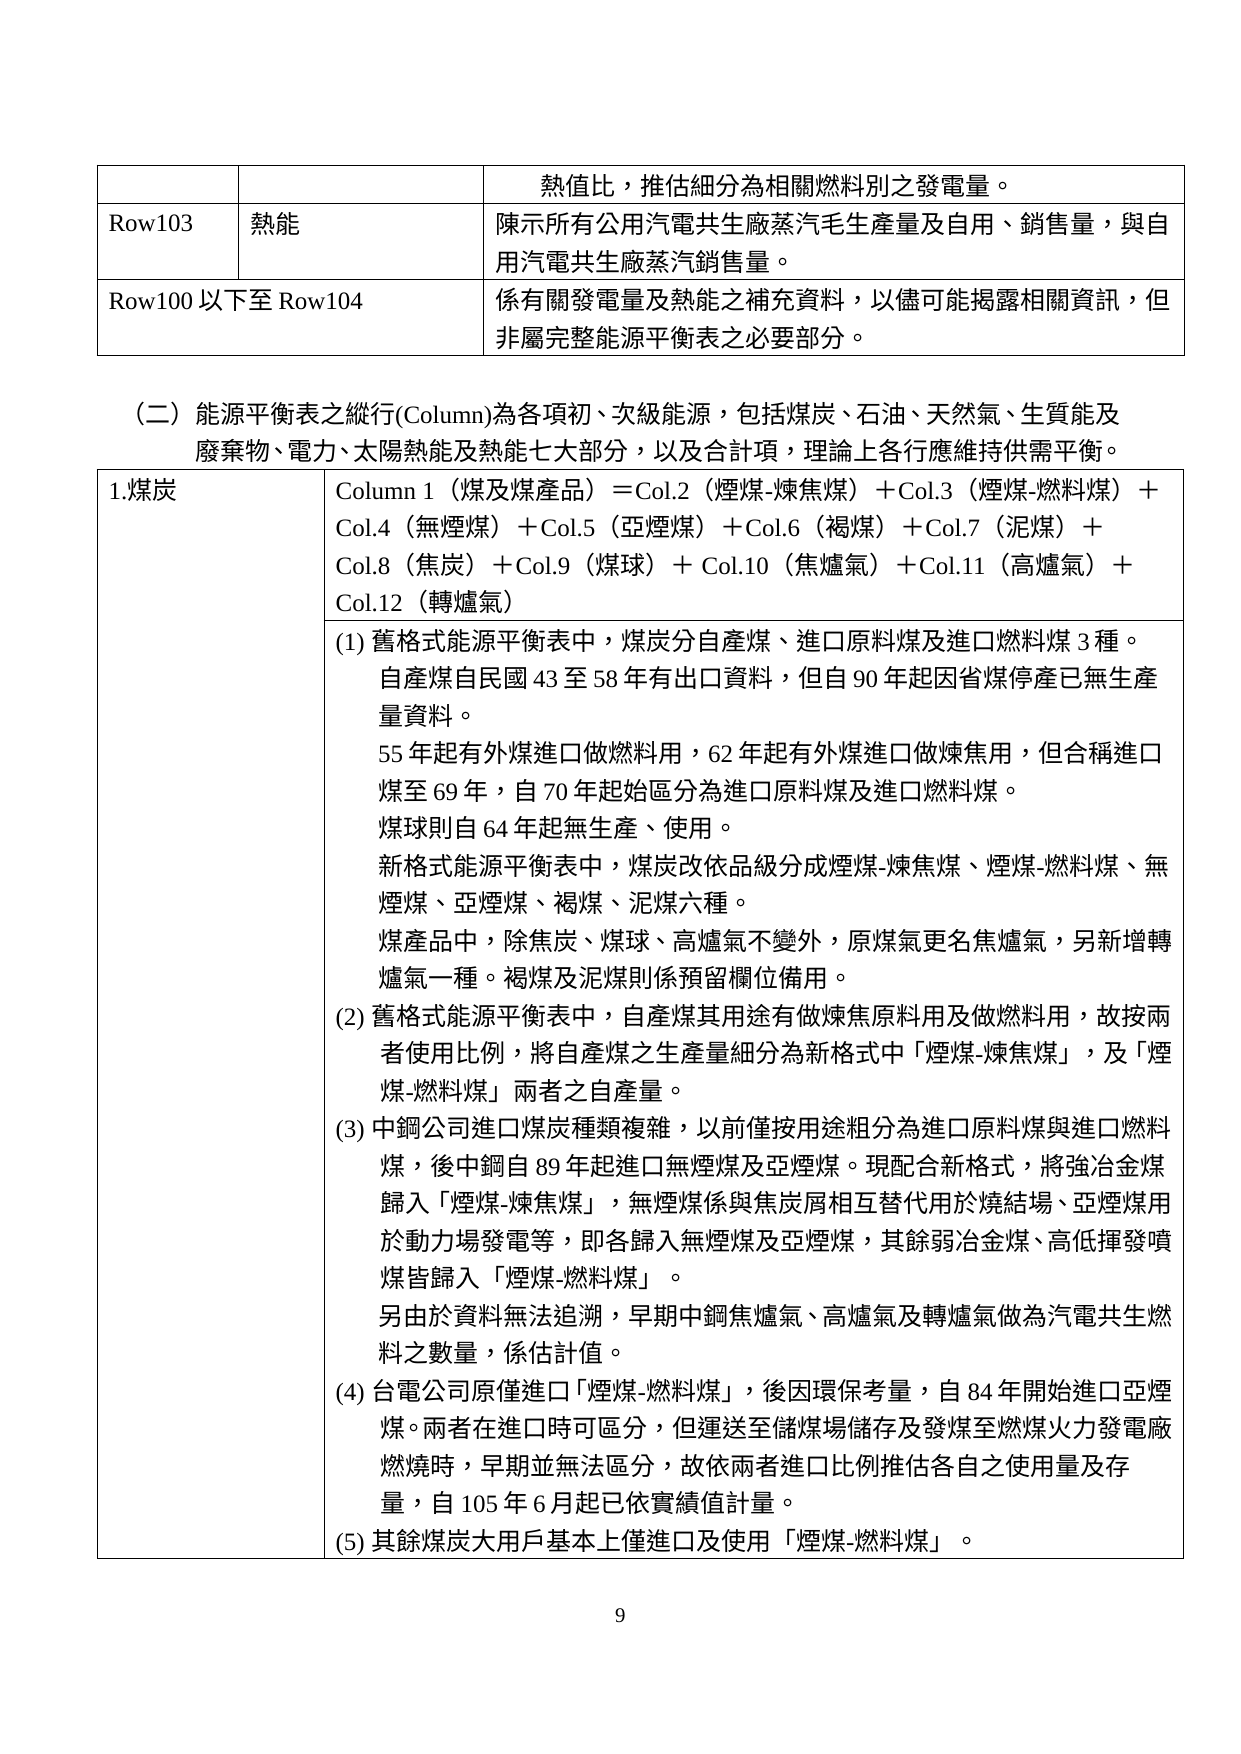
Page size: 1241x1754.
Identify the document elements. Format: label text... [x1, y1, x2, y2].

table_cell 陳示所有公用汽電共生廠蒸汽毛生產量及自用、銷售量，與自用汽電共生廠蒸汽銷售量。 [484, 204, 1184, 279]
table_cell 熱能 [239, 204, 483, 279]
table_cell 係有關發電量及熱能之補充資料，以儘可能揭露相關資訊，但非屬完整能源平衡表之必要部分。 [484, 280, 1184, 355]
table_cell (1) 舊格式能源平衡表中，煤炭分自產煤、進口原料煤及進口燃料煤 3種。 自產煤自民國43至58年有出口資料，但自90年起因省煤停產已無生產量資料。 55年起有外煤進口做燃料用，62年起有外煤進口做煉焦用，但合稱進口煤至69年，自70年起始區分為進口原料煤及進口燃料煤。 煤球則自64年起無生產、使用。 新格式能源平衡表中，煤炭改依品級分成煙煤-煉焦煤、煙煤-燃料煤、無煙煤、亞煙煤、褐煤、泥煤六種。 煤產品中，除焦炭、煤球、高爐氣不變外，原煤氣更名焦爐氣，另新增轉爐氣一種。褐煤及泥煤則係預留欄位備用。 (2) 舊格式能源平衡表中，自產煤其用途有做煉焦原料用及做燃料用，故按兩者使用比例，將自產煤之生產量細分為新格式中「煙煤-煉焦煤」，及「煙煤-燃料煤」兩者之自產量。 (3) 中鋼公司進口煤炭種類複雜，以前僅按用途粗分為進口原料煤與進口燃料煤，後中鋼自89年起進口無煙煤及亞煙煤。現配合新格式，將強冶金煤歸入「煙煤-煉焦煤」，無煙煤係與焦炭屑相互替代用於燒結場、亞煙煤用於動力場發電等，即各歸入無煙煤及亞煙煤，其餘弱冶金煤、高低揮發噴煤皆歸入「煙煤-燃料煤」。 另由於資料無法追溯，早期中鋼焦爐氣、高爐氣及轉爐氣做為汽電共生燃料之數量，係估計值。 (4) 台電公司原僅進口「煙煤-燃料煤」，後因環保考量，自84年開始進口亞煙煤。兩者在進口時可區分，但運送至儲煤場儲存及發煤至燃煤火力發電廠燃燒時，早期並無法區分，故依兩者進口比例推估各自之使用量及存量，自105年6月起已依實績值計量。 (5) 其餘煤炭大用戶基本上僅進口及使用「煙煤-燃料煤」。 [325, 621, 1183, 1558]
table_header 1.煤炭 [98, 470, 324, 1558]
text （二）能源平衡表之縱行(Column)為各項初、次級能源，包括煤炭、石油、天然氣、生質能及廢棄物、電力、太陽熱能及熱能七大部分，以及合計項，理論上各行應維持供需平衡。 [120, 394, 1120, 469]
table_cell Row103 [98, 204, 238, 279]
table_cell [239, 166, 483, 203]
table_header Column 1（煤及煤產品）＝Col.2（煙煤-煉焦煤）＋Col.3（煙煤-燃料煤）＋Col.4（無煙煤）＋Col.5（亞煙煤）＋Col.6（褐煤）＋Col.7（泥煤）＋Col.8（焦炭）＋Col.9（煤球）＋ Col.10（焦爐氣）＋Col.11（高爐氣）＋Col.12（轉爐氣） [325, 470, 1183, 620]
table_cell 熱值比，推估細分為相關燃料別之發電量。 [484, 166, 1184, 203]
table_cell Row100以下至Row104 [98, 280, 483, 355]
table_cell [98, 166, 238, 203]
